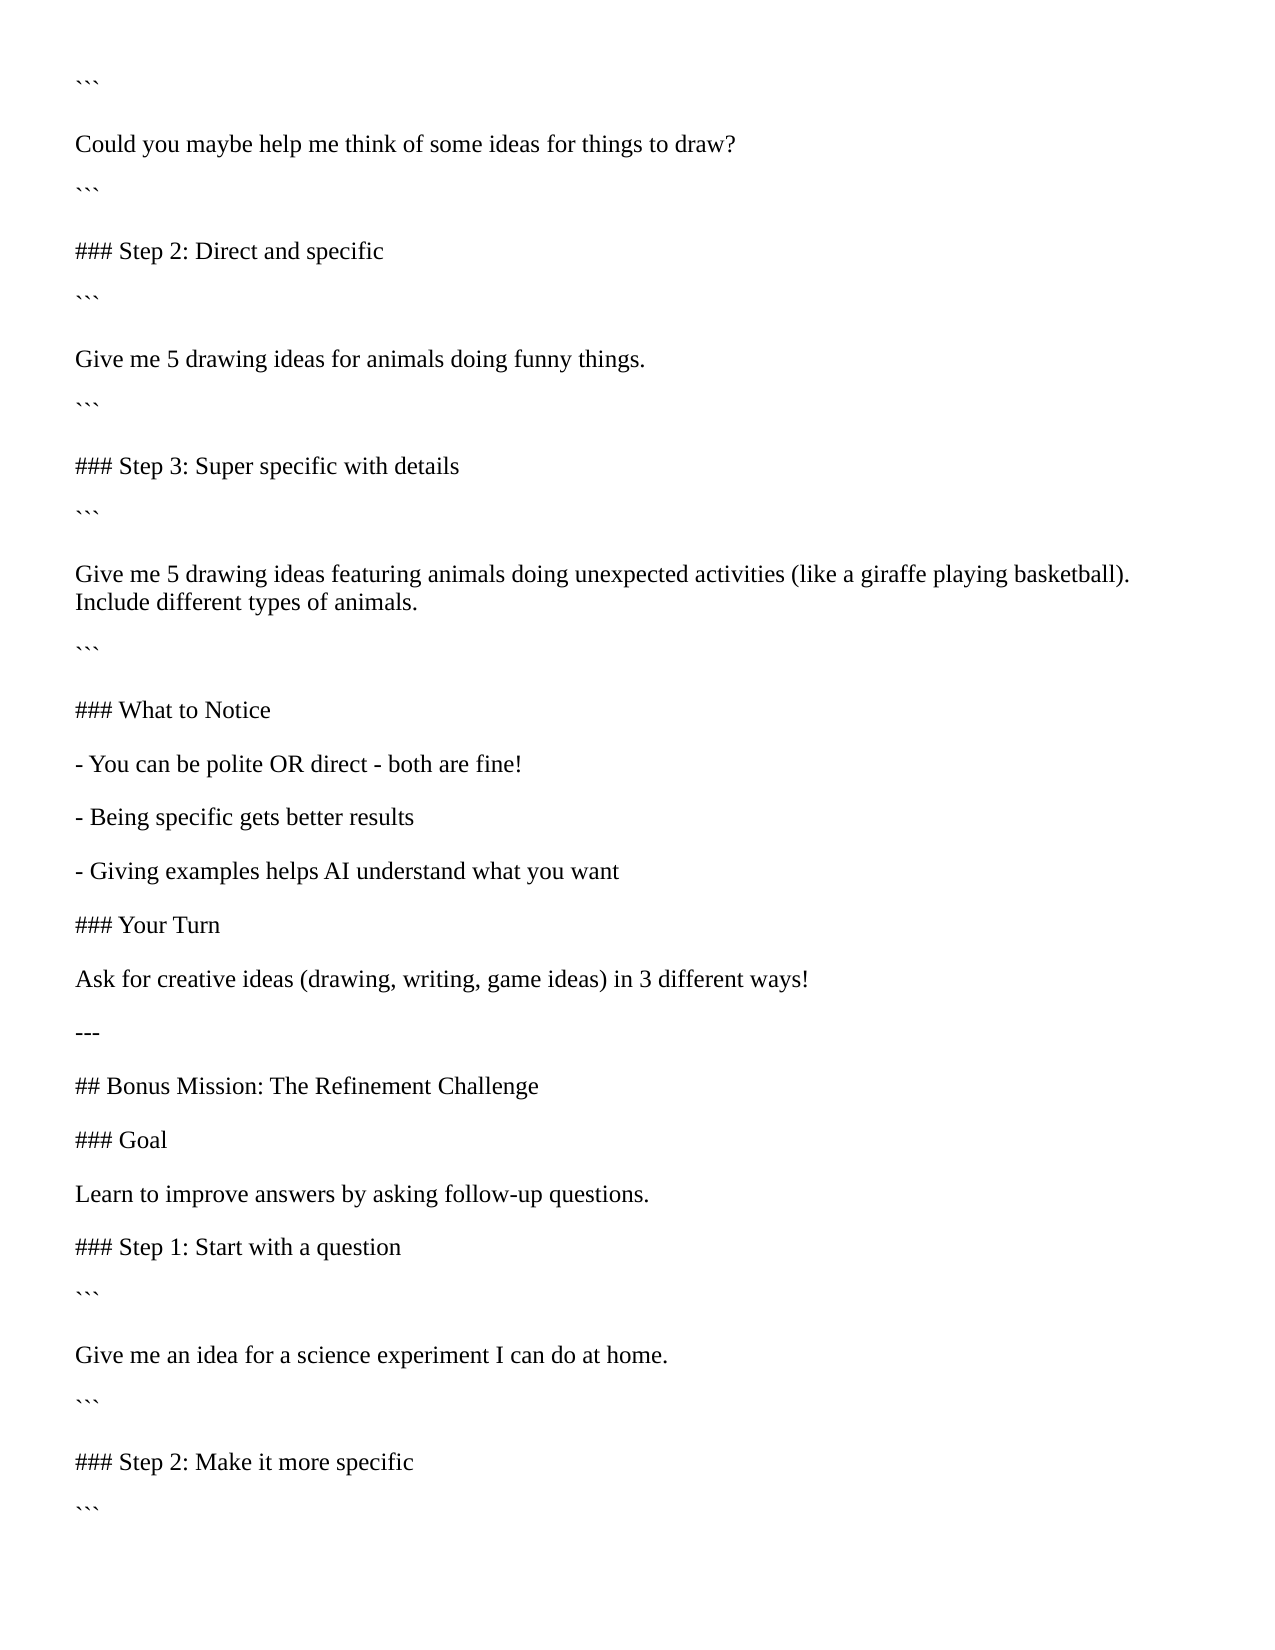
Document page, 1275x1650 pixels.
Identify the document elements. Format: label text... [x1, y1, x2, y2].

text Give me an idea for a science experiment I can do at home. [75, 1340, 1200, 1369]
text ``` [75, 182, 1200, 211]
text ### Your Turn [75, 910, 1200, 939]
text - Giving examples helps AI understand what you want [75, 856, 1200, 885]
text Learn to improve answers by asking follow-up questions. [75, 1179, 1200, 1207]
text - You can be polite OR direct - both are fine! [75, 749, 1200, 777]
text ``` [75, 505, 1200, 534]
text ``` [75, 397, 1200, 426]
text Ask for creative ideas (drawing, writing, game ideas) in 3 different ways! [75, 964, 1200, 992]
text ``` [75, 75, 1200, 104]
text --- [75, 1017, 1200, 1046]
text ``` [75, 1394, 1200, 1422]
text ### Step 2: Make it more specific [75, 1447, 1200, 1476]
text ### Goal [75, 1125, 1200, 1154]
text Could you maybe help me think of some ideas for things to draw? [75, 129, 1200, 157]
text ``` [75, 1286, 1200, 1315]
text Give me 5 drawing ideas featuring animals doing unexpected activities (like a giraffe playing basketball). Include different types of animals. [75, 559, 1200, 616]
text ``` [75, 641, 1200, 670]
text ``` [75, 290, 1200, 319]
text - Being specific gets better results [75, 802, 1200, 831]
text ### What to Notice [75, 695, 1200, 724]
text ``` [75, 1501, 1200, 1530]
text ### Step 2: Direct and specific [75, 236, 1200, 265]
text ## Bonus Mission: The Refinement Challenge [75, 1071, 1200, 1100]
text ### Step 3: Super specific with details [75, 451, 1200, 480]
text ### Step 1: Start with a question [75, 1232, 1200, 1261]
text Give me 5 drawing ideas for animals doing funny things. [75, 344, 1200, 372]
